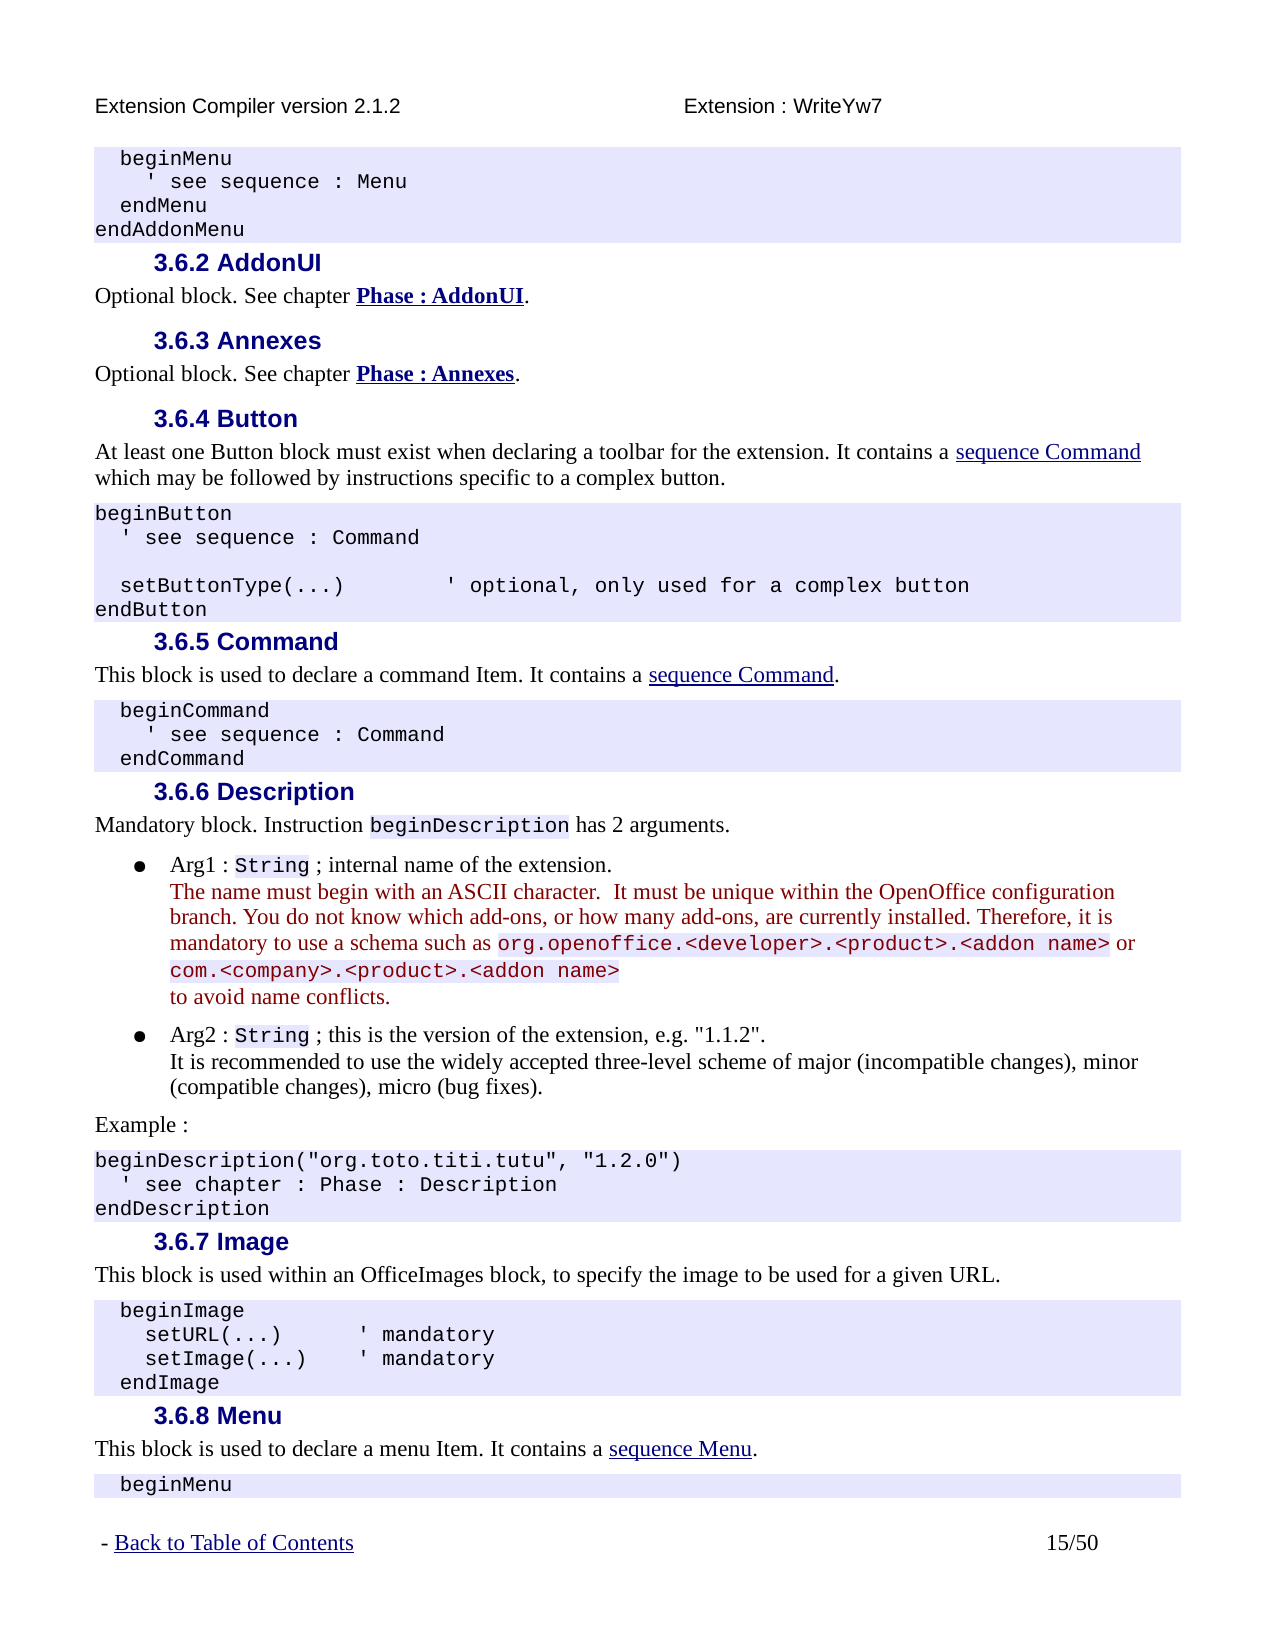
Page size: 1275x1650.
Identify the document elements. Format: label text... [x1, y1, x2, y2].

subtitle Annexes [153, 327, 1181, 355]
text Mandatory block. Instruction beginDescription has 2 arguments. [94, 812, 1181, 839]
text ' see sequence : Command [94, 724, 1181, 748]
list Arg1 : String ; internal name of the extension. The name must begin with an ASCII character. It must be unique within the OpenOffice configuration branch. You do not know which add-ons, or how many add-ons, are currently installed. Therefore, it is mandatory to use a schema such as org.openoffice.<developer>.<product>.<addon name> or com.<company>.<product>.<addon name> to avoid name conflicts. [132, 852, 1181, 1009]
text Optional block. See chapter Phase : Annexes. [94, 361, 1181, 387]
text ' see sequence : Menu [94, 171, 1181, 195]
subtitle Button [153, 405, 1181, 433]
text This block is used to declare a command Item. It contains a sequence Command. [94, 662, 1181, 688]
subtitle AddonUI [153, 249, 1181, 277]
text beginDescription("org.toto.titi.tutu", "1.2.0") [94, 1150, 1181, 1174]
text setButtonType(...) ' optional, only used for a complex button [94, 574, 1181, 598]
list Arg2 : String ; this is the version of the extension, e.g. "1.1.2". It is recommended to use the widely accepted three-level scheme of major (incompatible changes), minor (compatible changes), micro (bug fixes). [132, 1022, 1181, 1099]
text endMenu [94, 195, 1181, 219]
text Example : [94, 1112, 1181, 1138]
subtitle Command [153, 628, 1181, 656]
text beginMenu [94, 147, 1181, 171]
text endImage [94, 1372, 1181, 1396]
text beginImage [94, 1300, 1181, 1324]
text endCommand [94, 748, 1181, 772]
text ' see chapter : Phase : Description [94, 1174, 1181, 1198]
subtitle Menu [153, 1402, 1181, 1430]
text beginCommand [94, 700, 1181, 724]
text beginButton [94, 503, 1181, 527]
text beginMenu [94, 1474, 1181, 1498]
text endDescription [94, 1198, 1181, 1222]
text At least one Button block must exist when declaring a toolbar for the extension. It contains a sequence Command which may be followed by instructions specific to a complex button. [94, 439, 1181, 490]
text This block is used to declare a menu Item. It contains a sequence Menu. [94, 1436, 1181, 1461]
text Optional block. See chapter Phase : AddonUI. [94, 283, 1181, 309]
subtitle Image [153, 1228, 1181, 1256]
text endAddonMenu [94, 219, 1181, 243]
text setImage(...) ' mandatory [94, 1348, 1181, 1372]
text ' see sequence : Command [94, 527, 1181, 551]
subtitle Description [153, 778, 1181, 806]
text endButton [94, 598, 1181, 622]
text setURL(...) ' mandatory [94, 1324, 1181, 1348]
text This block is used within an OfficeImages block, to specify the image to be used for a given URL. [94, 1262, 1181, 1287]
